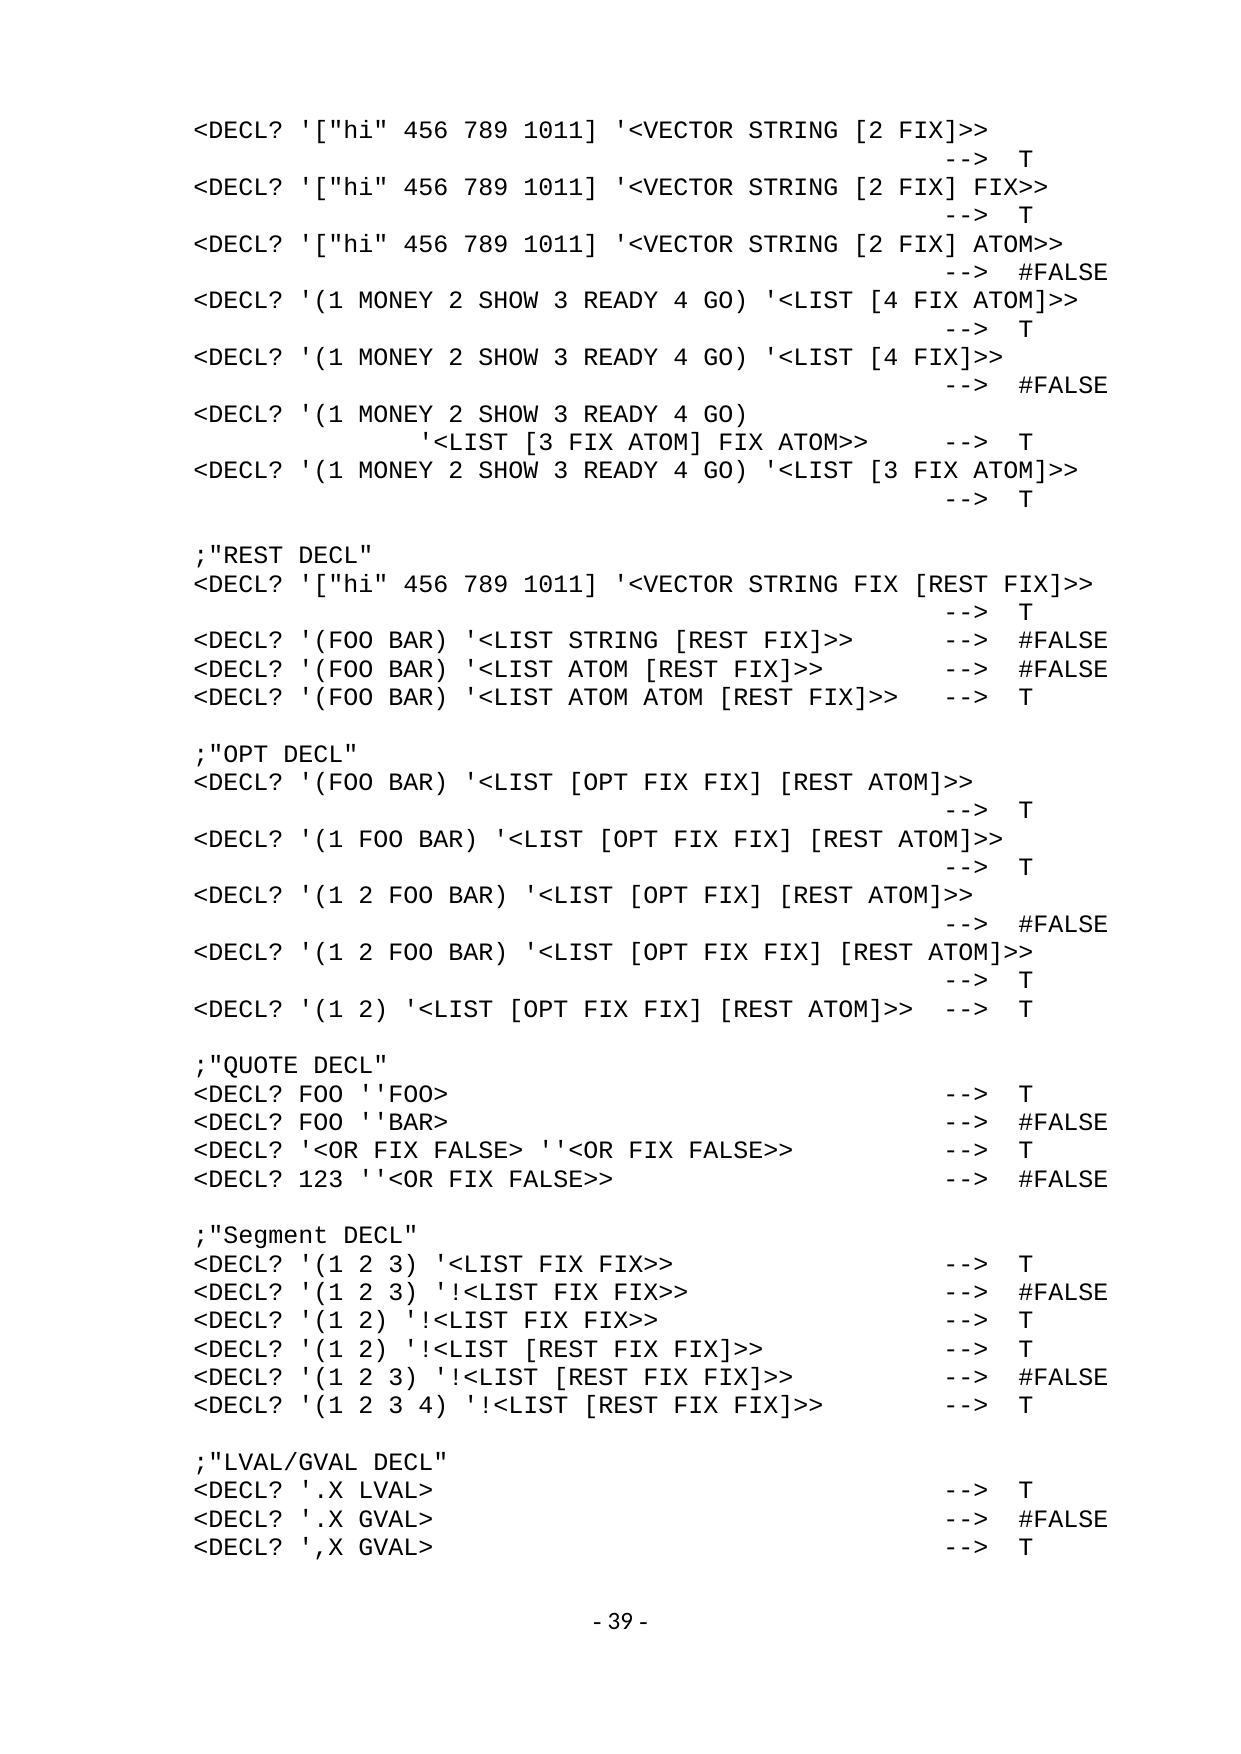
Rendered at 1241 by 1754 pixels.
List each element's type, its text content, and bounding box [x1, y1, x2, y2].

text <DECL? '["hi" 456 789 1011] '<VECTOR STRING [2 FIX]>> --> T <DECL? '["hi" 456 789 1011] '<VECTOR STRING [2 FIX] FIX>> --> T <DECL? '["hi" 456 789 1011] '<VECTOR STRING [2 FIX] ATOM>> --> #FALSE <DECL? '(1 MONEY 2 SHOW 3 READY 4 GO) '<LIST [4 FIX ATOM]>> --> T <DECL? '(1 MONEY 2 SHOW 3 READY 4 GO) '<LIST [4 FIX]>> --> #FALSE <DECL? '(1 MONEY 2 SHOW 3 READY 4 GO) '<LIST [3 FIX ATOM] FIX ATOM>> --> T <DECL? '(1 MONEY 2 SHOW 3 READY 4 GO) '<LIST [3 FIX ATOM]>> --> T ;"REST DECL" <DECL? '["hi" 456 789 1011] '<VECTOR STRING FIX [REST FIX]>> --> T <DECL? '(FOO BAR) '<LIST STRING [REST FIX]>> --> #FALSE <DECL? '(FOO BAR) '<LIST ATOM [REST FIX]>> --> #FALSE <DECL? '(FOO BAR) '<LIST ATOM ATOM [REST FIX]>> --> T ;"OPT DECL" <DECL? '(FOO BAR) '<LIST [OPT FIX FIX] [REST ATOM]>> --> T <DECL? '(1 FOO BAR) '<LIST [OPT FIX FIX] [REST ATOM]>> --> T <DECL? '(1 2 FOO BAR) '<LIST [OPT FIX] [REST ATOM]>> --> #FALSE <DECL? '(1 2 FOO BAR) '<LIST [OPT FIX FIX] [REST ATOM]>> --> T <DECL? '(1 2) '<LIST [OPT FIX FIX] [REST ATOM]>> --> T ;"QUOTE DECL" <DECL? FOO ''FOO> --> T <DECL? FOO ''BAR> --> #FALSE <DECL? '<OR FIX FALSE> ''<OR FIX FALSE>> --> T <DECL? 123 ''<OR FIX FALSE>> --> #FALSE ;"Segment DECL" <DECL? '(1 2 3) '<LIST FIX FIX>> --> T <DECL? '(1 2 3) '!<LIST FIX FIX>> --> #FALSE <DECL? '(1 2) '!<LIST FIX FIX>> --> T <DECL? '(1 2) '!<LIST [REST FIX FIX]>> --> T <DECL? '(1 2 3) '!<LIST [REST FIX FIX]>> --> #FALSE <DECL? '(1 2 3 4) '!<LIST [REST FIX FIX]>> --> T ;"LVAL/GVAL DECL" <DECL? '.X LVAL> --> T <DECL? '.X GVAL> --> #FALSE <DECL? ',X GVAL> --> T [118, 118, 1122, 1563]
